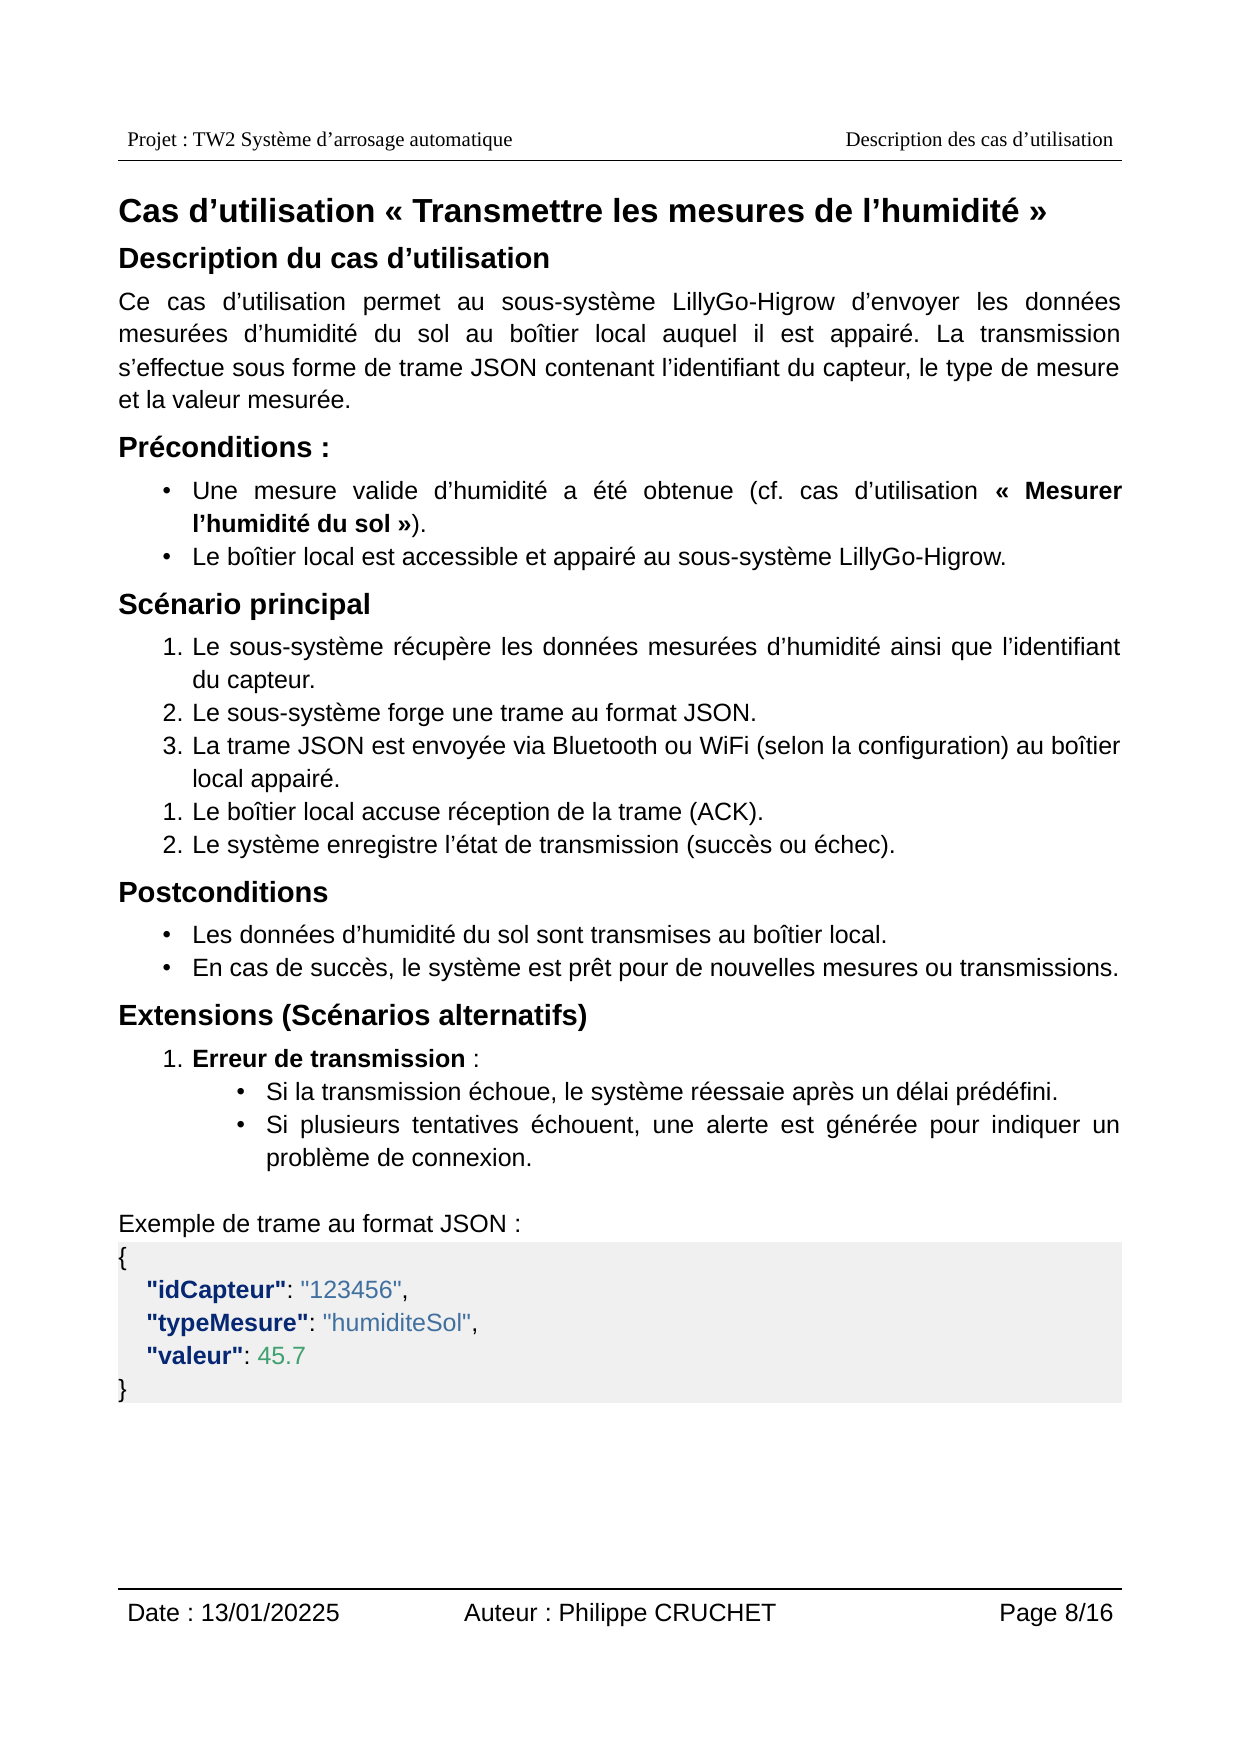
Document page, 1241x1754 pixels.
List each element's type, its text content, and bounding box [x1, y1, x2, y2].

text "idCapteur": "123456", [118, 1275, 1122, 1304]
list Le boîtier local est accessible et appairé au sous-système LillyGo-Higrow. [162, 542, 1122, 571]
list La trame JSON est envoyée via Bluetooth ou WiFi (selon la configuration) au boîtier local appairé. [162, 731, 1122, 793]
text "valeur": 45.7 [118, 1341, 1122, 1370]
list Une mesure valide d’humidité a été obtenue (cf. cas d’utilisation « Mesurer l’humidité du sol »). [162, 476, 1122, 537]
list Le boîtier local accuse réception de la trame (ACK). [162, 797, 1122, 826]
subtitle Scénario principal [118, 587, 1122, 620]
text { [118, 1242, 1122, 1271]
list Les données d’humidité du sol sont transmises au boîtier local. [162, 920, 1122, 949]
list Le sous-système forge une trame au format JSON. [162, 698, 1122, 727]
text Exemple de trame au format JSON : [118, 1209, 1122, 1238]
subtitle Description du cas d’utilisation [118, 241, 1122, 275]
subtitle Postconditions [118, 875, 1122, 908]
text Ce cas d’utilisation permet au sous-système LillyGo-Higrow d’envoyer les données mesurées d’humidité du sol au boîtier local auquel il est appairé. La transmission s’effectue sous forme de trame JSON contenant l’identifiant du capteur, le type de mesure et la valeur mesurée. [118, 286, 1122, 414]
subtitle Extensions (Scénarios alternatifs) [118, 998, 1122, 1032]
list Le sous-système récupère les données mesurées d’humidité ainsi que l’identifiant du capteur. [162, 632, 1122, 694]
text "typeMesure": "humiditeSol", [118, 1308, 1122, 1337]
list Le système enregistre l’état de transmission (succès ou échec). [162, 830, 1122, 859]
text } [118, 1374, 1122, 1403]
list Si plusieurs tentatives échouent, une alerte est générée pour indiquer un problème de connexion. [236, 1110, 1122, 1172]
list En cas de succès, le système est prêt pour de nouvelles mesures ou transmissions. [162, 953, 1122, 982]
list Si la transmission échoue, le système réessaie après un délai prédéfini. [236, 1077, 1122, 1105]
list Erreur de transmission : [162, 1043, 1122, 1072]
subtitle Cas d’utilisation « Transmettre les mesures de l’humidité » [118, 191, 1122, 229]
subtitle Préconditions : [118, 430, 1122, 464]
